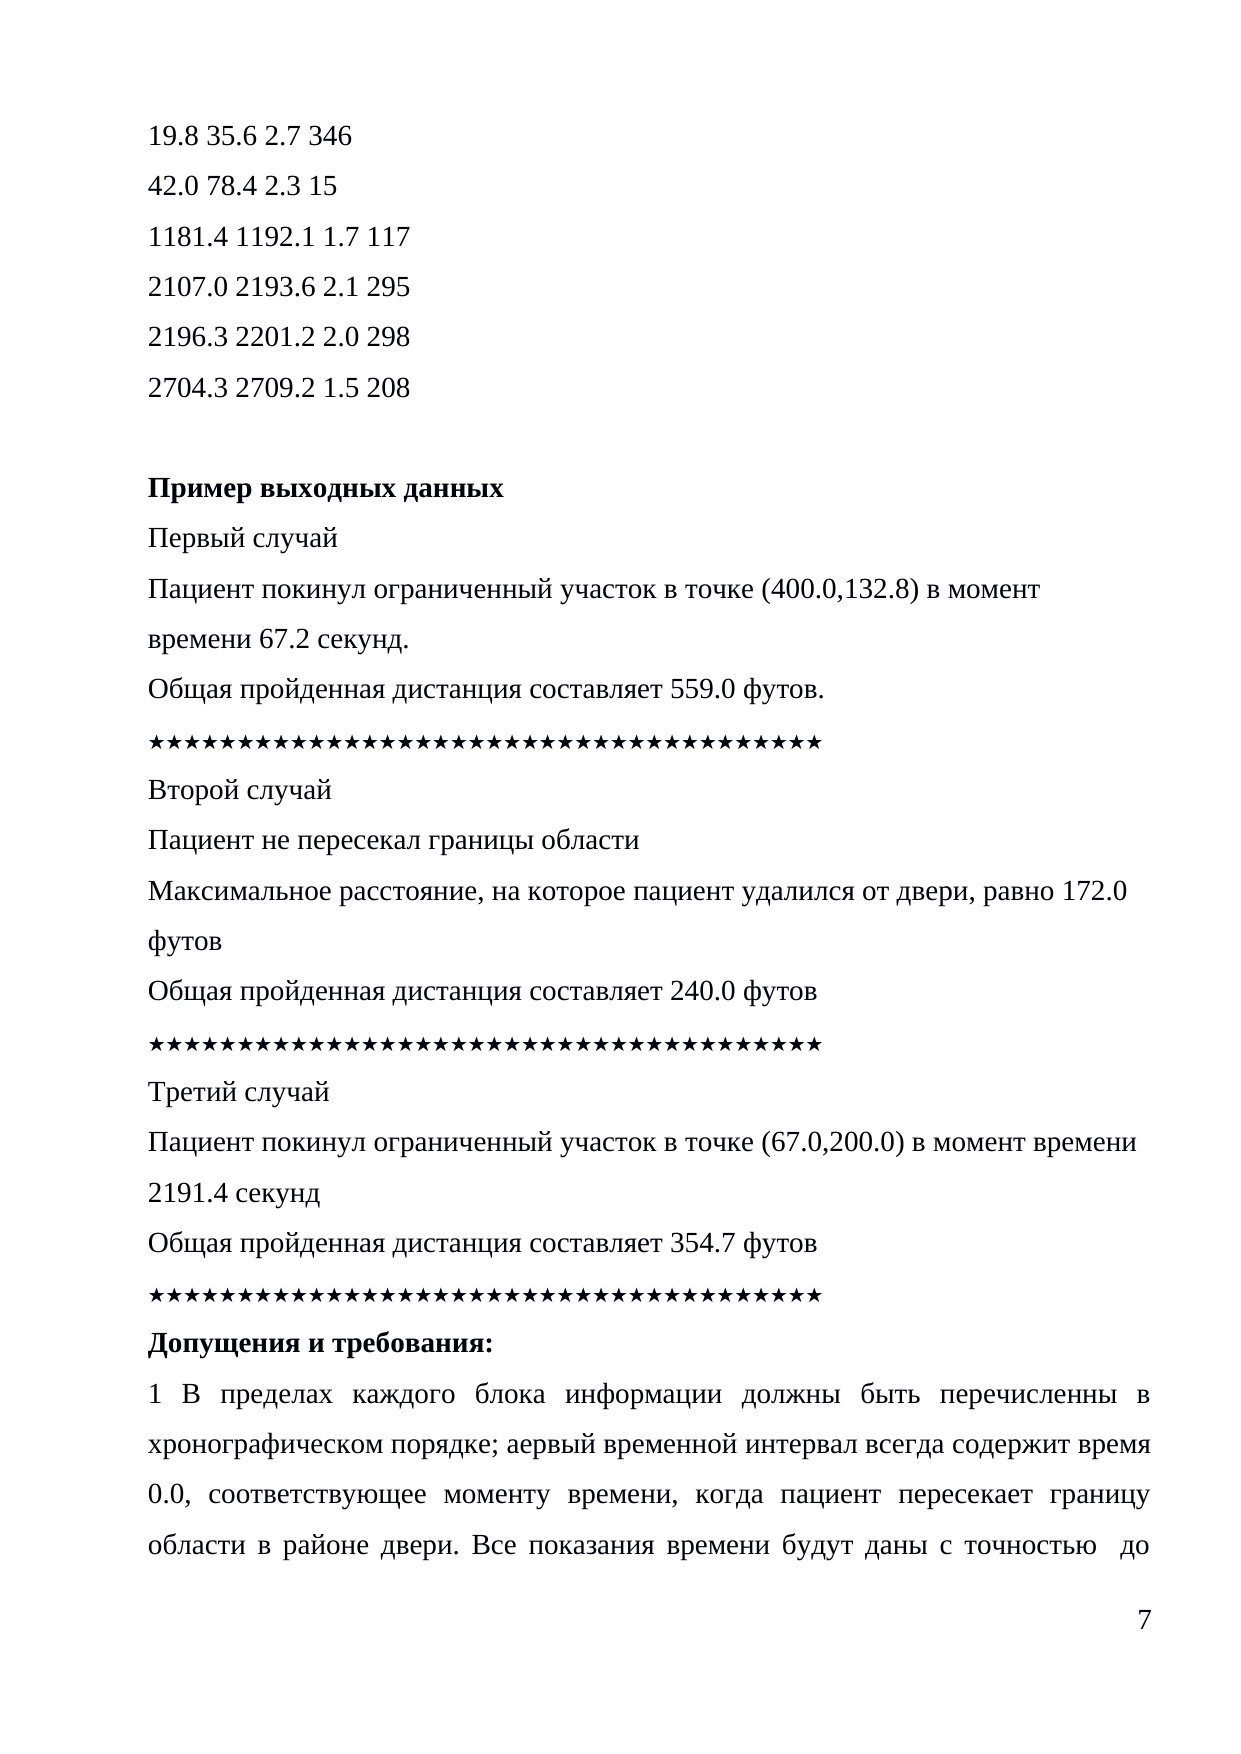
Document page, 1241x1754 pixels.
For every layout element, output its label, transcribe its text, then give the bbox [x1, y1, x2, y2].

text Второй случай [148, 772, 1152, 806]
text 2704.3 2709.2 1.5 208 [148, 370, 1152, 403]
text ★★★★★★★★★★★★★★★★★★★★★★★★★★★★★★★★★★★★★★ [148, 722, 1152, 755]
text 19.8 35.6 2.7 346 [148, 118, 1152, 152]
text 42.0 78.4 2.3 15 [148, 168, 1152, 202]
text Третий случай [148, 1074, 1152, 1108]
text Допущения и требования: [148, 1326, 1152, 1359]
text 2107.0 2193.6 2.1 295 [148, 269, 1152, 303]
text ★★★★★★★★★★★★★★★★★★★★★★★★★★★★★★★★★★★★★★ [148, 1275, 1152, 1309]
text 1181.4 1192.1 1.7 117 [148, 219, 1152, 252]
text Первый случай [148, 521, 1152, 554]
text Пример выходных данных [148, 470, 1152, 504]
text Общая пройденная дистанция составляет 559.0 футов. [148, 672, 1152, 705]
text 2196.3 2201.2 2.0 298 [148, 319, 1152, 353]
text Пациент покинул ограниченный участок в точке (400.0,132.8) в момент времени 67.2 секунд. [148, 571, 1152, 655]
text 1 В пределах каждого блока информации должны быть перечисленны в хронографическом порядке; аервый временной интервал всегда содержит время 0.0, соответствующее моменту времени, когда пациент пересекает границу области в районе двери. Все показания времени будут даны с точностью до [148, 1376, 1152, 1560]
text ★★★★★★★★★★★★★★★★★★★★★★★★★★★★★★★★★★★★★★ [148, 1024, 1152, 1057]
text Общая пройденная дистанция составляет 354.7 футов [148, 1225, 1152, 1258]
text Общая пройденная дистанция составляет 240.0 футов [148, 973, 1152, 1007]
text Максимальное расстояние, на которое пациент удалился от двери, равно 172.0 футов [148, 873, 1152, 957]
text Пациент не пересекал границы области [148, 822, 1152, 856]
text Пациент покинул ограниченный участок в точке (67.0,200.0) в момент времени 2191.4 секунд [148, 1124, 1152, 1208]
